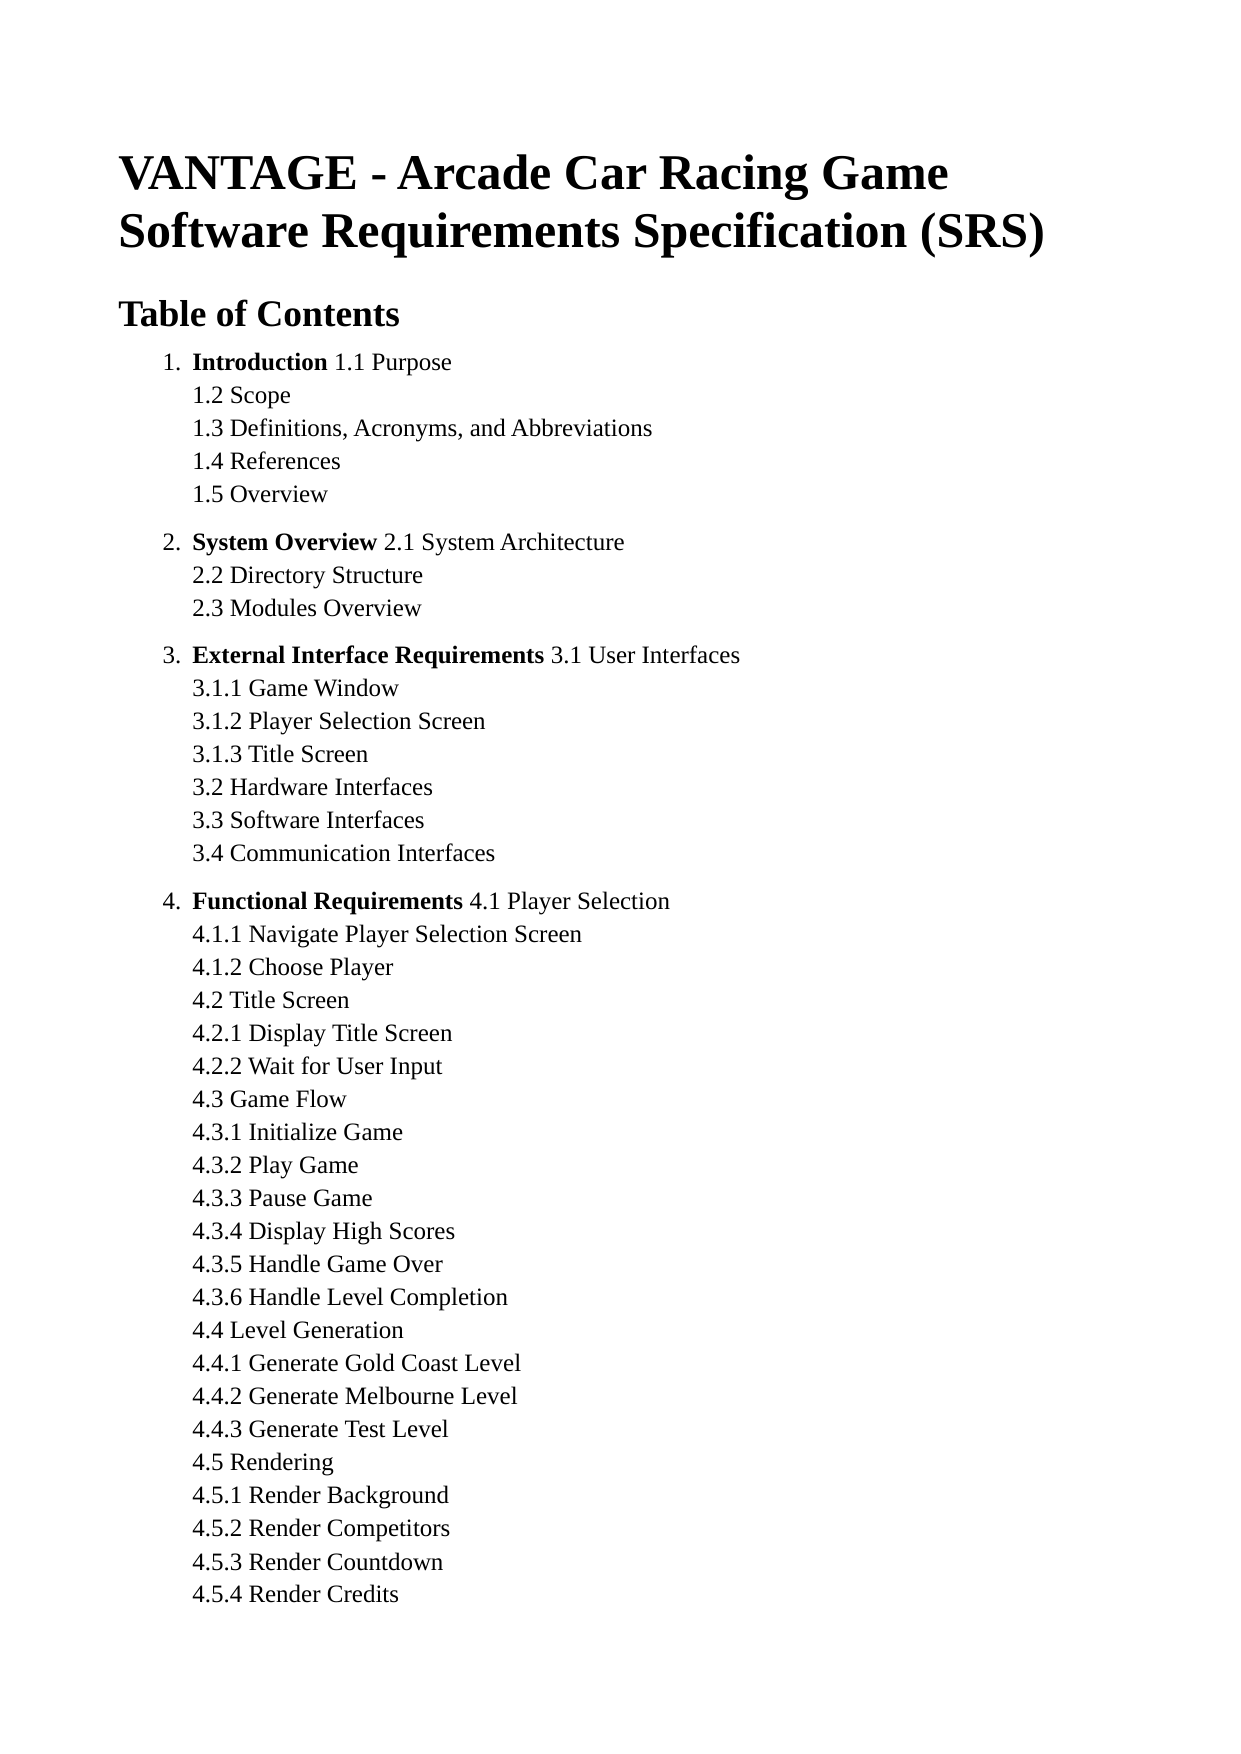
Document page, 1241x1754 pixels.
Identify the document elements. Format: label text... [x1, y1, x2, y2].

list System Overview 2.1 System Architecture 2.2 Directory Structure 2.3 Modules Overview [162, 527, 1122, 622]
list Functional Requirements 4.1 Player Selection 4.1.1 Navigate Player Selection Screen 4.1.2 Choose Player 4.2 Title Screen 4.2.1 Display Title Screen 4.2.2 Wait for User Input 4.3 Game Flow 4.3.1 Initialize Game 4.3.2 Play Game 4.3.3 Pause Game 4.3.4 Display High Scores 4.3.5 Handle Game Over 4.3.6 Handle Level Completion 4.4 Level Generation 4.4.1 Generate Gold Coast Level 4.4.2 Generate Melbourne Level 4.4.3 Generate Test Level 4.5 Rendering 4.5.1 Render Background 4.5.2 Render Competitors 4.5.3 Render Countdown 4.5.4 Render Credits [162, 886, 1122, 1608]
subtitle Table of Contents [118, 291, 1122, 334]
subtitle VANTAGE - Arcade Car Racing Game Software Requirements Specification (SRS) [118, 143, 1122, 258]
list Introduction 1.1 Purpose 1.2 Scope 1.3 Definitions, Acronyms, and Abbreviations 1.4 References 1.5 Overview [162, 347, 1122, 508]
list External Interface Requirements 3.1 User Interfaces 3.1.1 Game Window 3.1.2 Player Selection Screen 3.1.3 Title Screen 3.2 Hardware Interfaces 3.3 Software Interfaces 3.4 Communication Interfaces [162, 640, 1122, 867]
